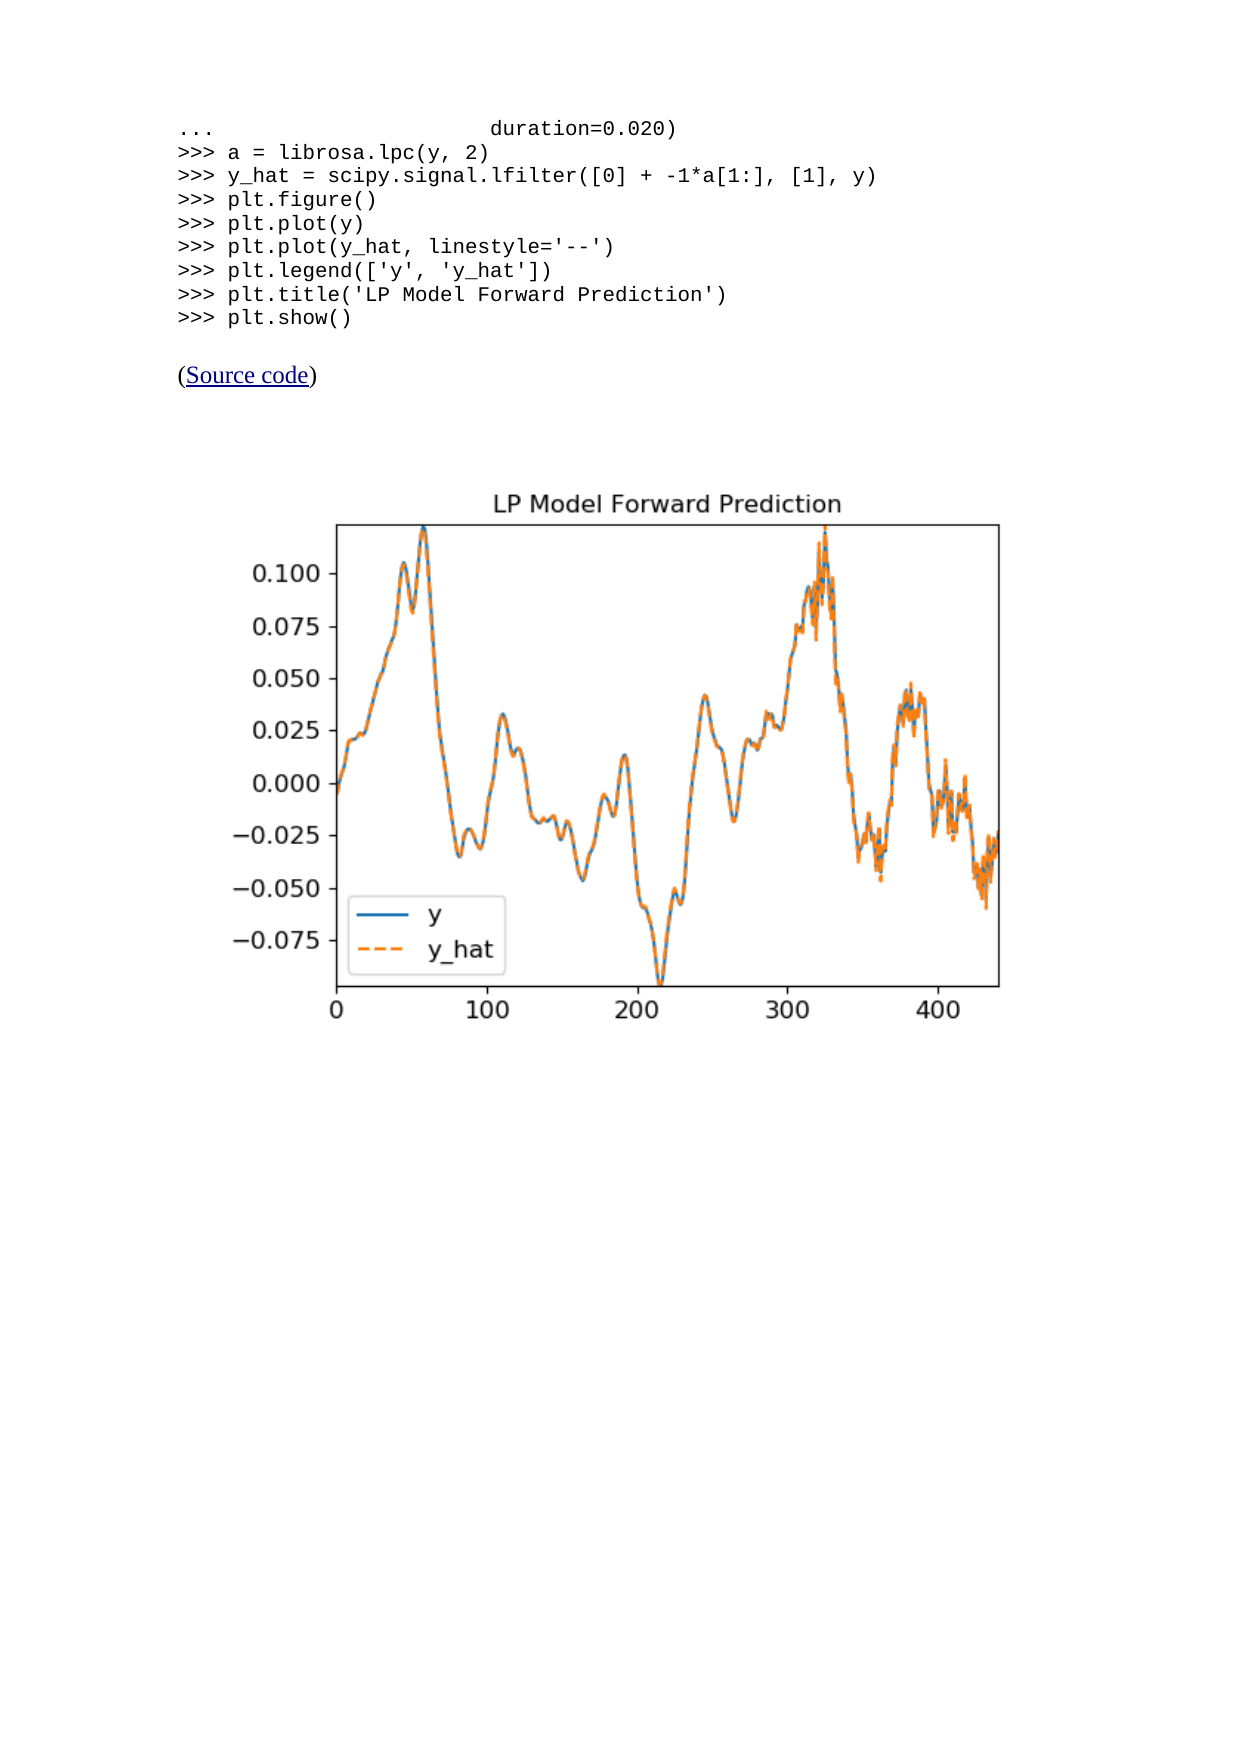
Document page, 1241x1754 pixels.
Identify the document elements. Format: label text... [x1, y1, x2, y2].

text >>> plt.legend(['y', 'y_hat']) [177, 260, 1122, 284]
list (Source code) [177, 360, 1122, 389]
text >>> a = librosa.lpc(y, 2) [177, 142, 1122, 165]
text >>> plt.plot(y) [177, 213, 1122, 236]
text >>> y_hat = scipy.signal.lfilter([0] + -1*a[1:], [1], y) [177, 165, 1122, 189]
text >>> plt.show() [177, 307, 1122, 331]
text >>> plt.figure() [177, 189, 1122, 213]
text >>> plt.plot(y_hat, linestyle='--') [177, 236, 1122, 260]
text ... duration=0.020) [177, 118, 1122, 142]
picture [147, 418, 1093, 1128]
text >>> plt.title('LP Model Forward Prediction') [177, 284, 1122, 307]
